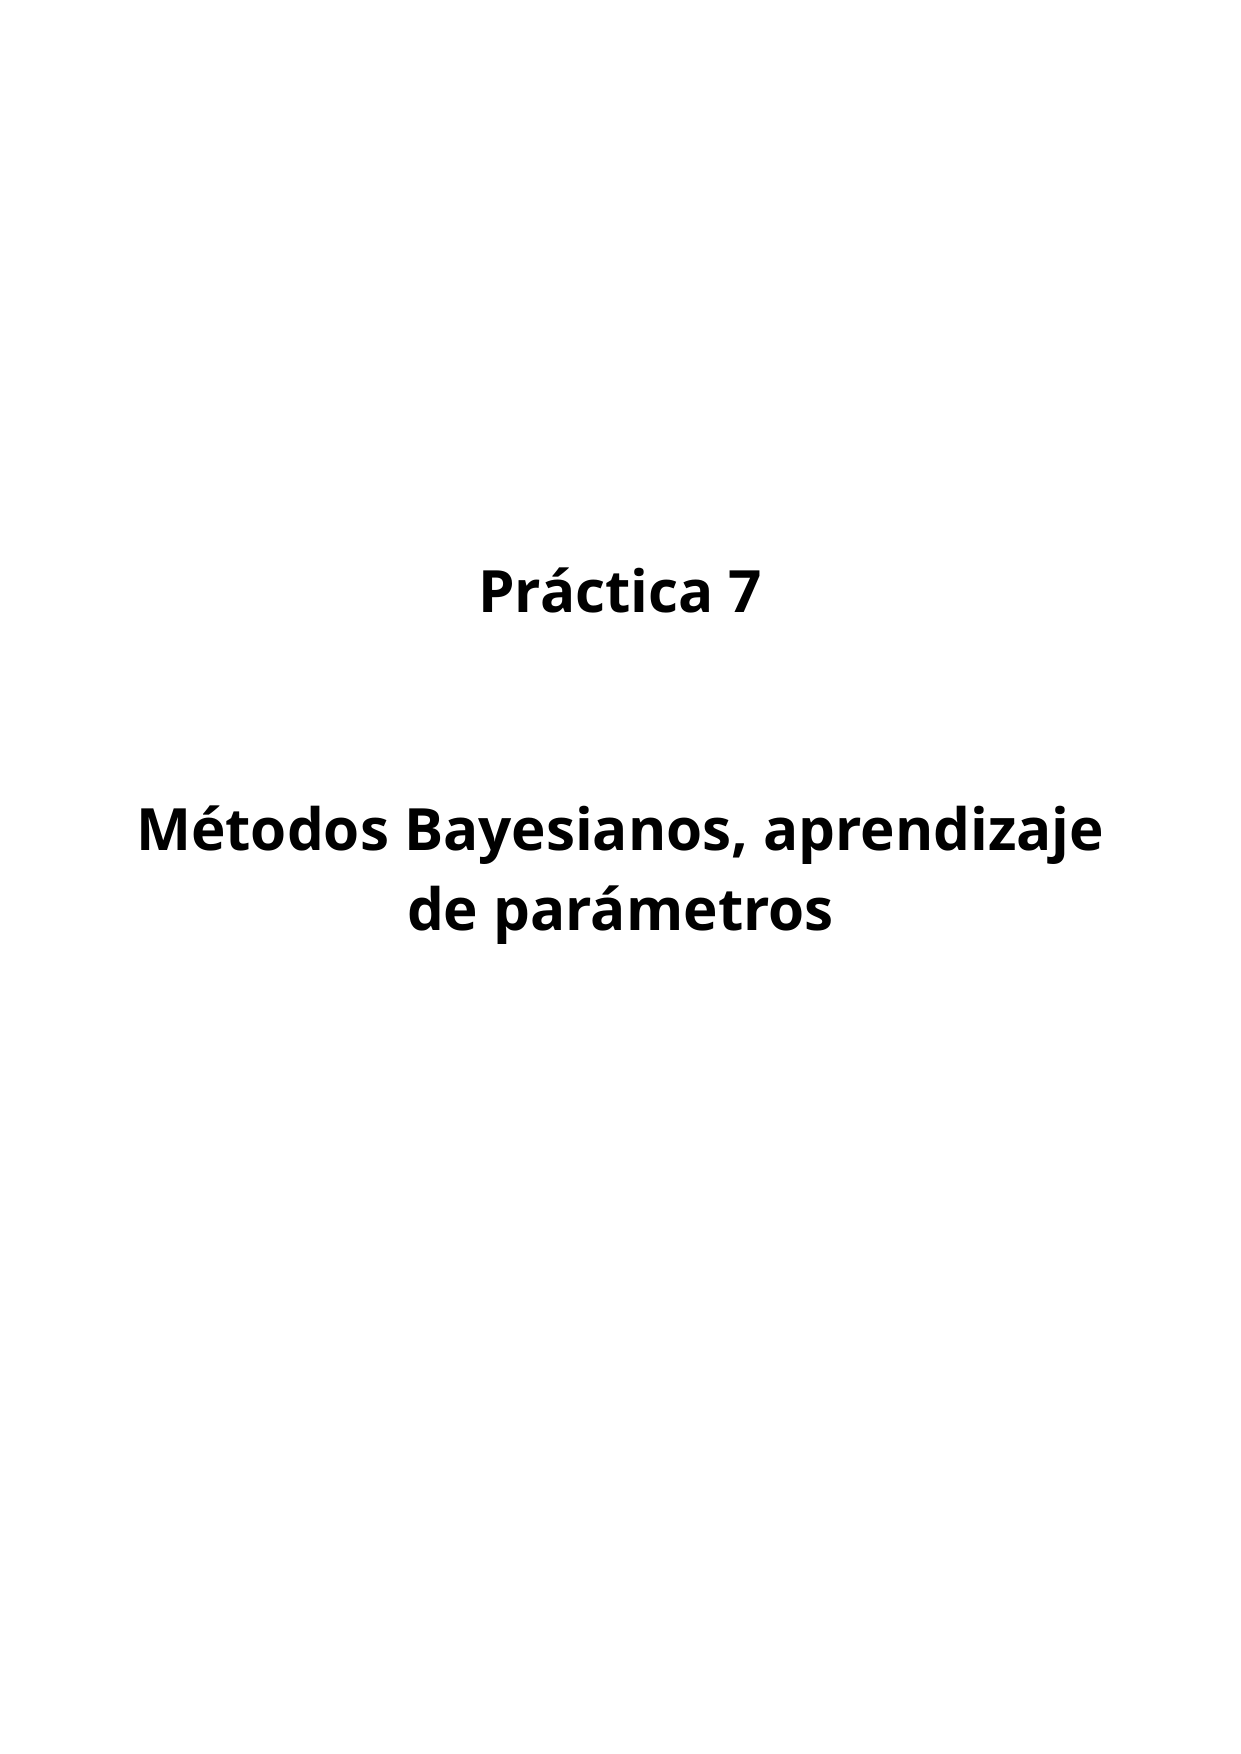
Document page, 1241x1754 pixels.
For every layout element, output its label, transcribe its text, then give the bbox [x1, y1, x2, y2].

text Métodos Bayesianos, aprendizaje de parámetros [118, 788, 1122, 947]
text Práctica 7 [118, 549, 1122, 629]
